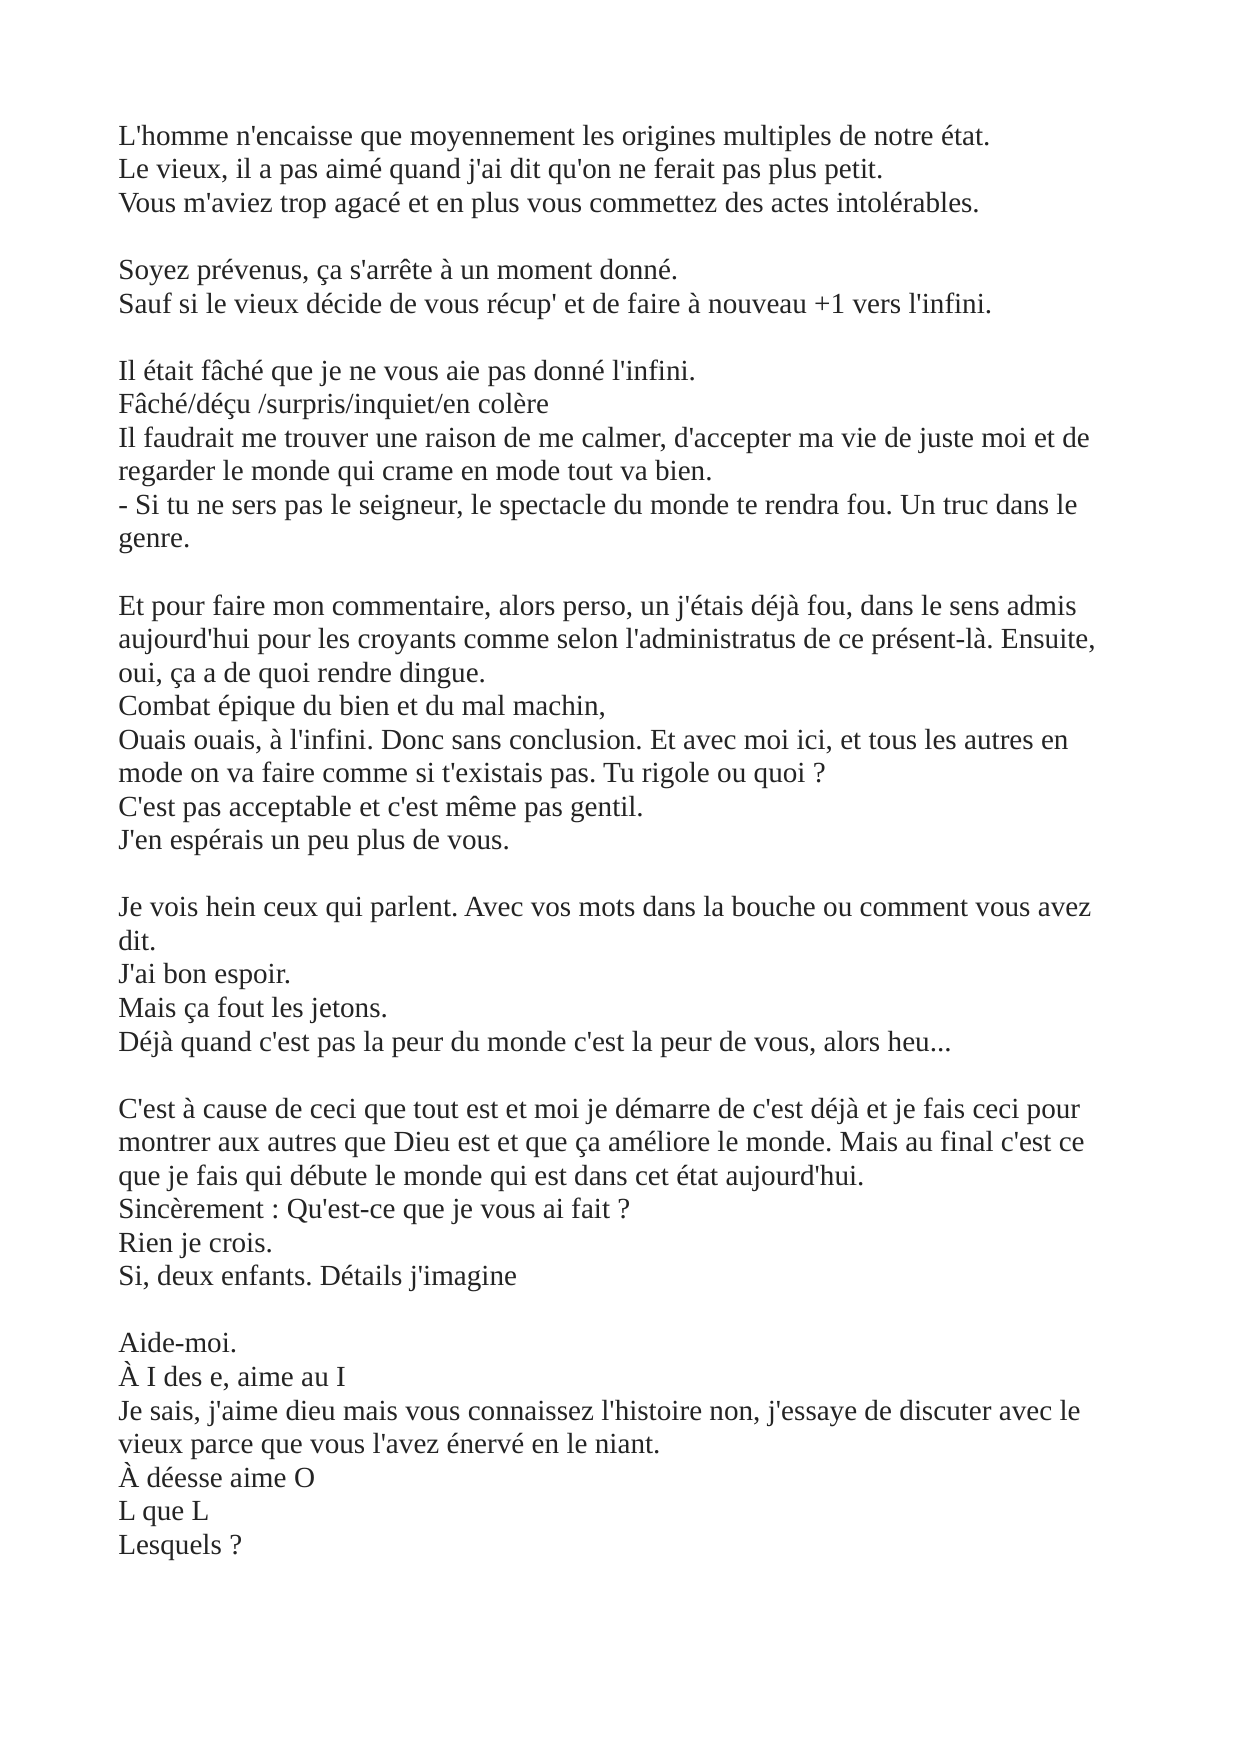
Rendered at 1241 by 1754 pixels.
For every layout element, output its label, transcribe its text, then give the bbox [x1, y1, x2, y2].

text Mais ça fout les jetons. [118, 990, 1122, 1024]
text J'ai bon espoir. [118, 957, 1122, 990]
text Ouais ouais, à l'infini. Donc sans conclusion. Et avec moi ici, et tous les autres en mode on va faire comme si t'existais pas. Tu rigole ou quoi ? [118, 722, 1122, 789]
text Combat épique du bien et du mal machin, [118, 688, 1122, 722]
text Il faudrait me trouver une raison de me calmer, d'accepter ma vie de juste moi et de regarder le monde qui crame en mode tout va bien. [118, 420, 1122, 487]
text Sauf si le vieux décide de vous récup' et de faire à nouveau +1 vers l'infini. [118, 286, 1122, 319]
text C'est à cause de ceci que tout est et moi je démarre de c'est déjà et je fais ceci pour montrer aux autres que Dieu est et que ça améliore le monde. Mais au final c'est ce que je fais qui débute le monde qui est dans cet état aujourd'hui. [118, 1091, 1122, 1191]
text Vous m'aviez trop agacé et en plus vous commettez des actes intolérables. [118, 185, 1122, 219]
text Je vois hein ceux qui parlent. Avec vos mots dans la bouche ou comment vous avez dit. [118, 889, 1122, 957]
text J'en espérais un peu plus de vous. [118, 822, 1122, 856]
text Rien je crois. [118, 1225, 1122, 1258]
text L que L [118, 1493, 1122, 1527]
text Soyez prévenus, ça s'arrête à un moment donné. [118, 252, 1122, 286]
text Lesquels ? [118, 1527, 1122, 1560]
text C'est pas acceptable et c'est même pas gentil. [118, 789, 1122, 822]
text Il était fâché que je ne vous aie pas donné l'infini. [118, 353, 1122, 386]
text - Si tu ne sers pas le seigneur, le spectacle du monde te rendra fou. Un truc dans le genre. [118, 487, 1122, 554]
text Aide-moi. [118, 1326, 1122, 1359]
text L'homme n'encaisse que moyennement les origines multiples de notre état. [118, 118, 1122, 152]
text Fâché/déçu /surpris/inquiet/en colère [118, 386, 1122, 420]
text Je sais, j'aime dieu mais vous connaissez l'histoire non, j'essaye de discuter avec le vieux parce que vous l'avez énervé en le niant. [118, 1393, 1122, 1460]
text Et pour faire mon commentaire, alors perso, un j'étais déjà fou, dans le sens admis aujourd'hui pour les croyants comme selon l'administratus de ce présent-là. Ensuite, oui, ça a de quoi rendre dingue. [118, 588, 1122, 688]
text Déjà quand c'est pas la peur du monde c'est la peur de vous, alors heu... [118, 1024, 1122, 1057]
text Le vieux, il a pas aimé quand j'ai dit qu'on ne ferait pas plus petit. [118, 152, 1122, 185]
text À déesse aime O [118, 1460, 1122, 1493]
text À I des e, aime au I [118, 1359, 1122, 1393]
text Sincèrement : Qu'est-ce que je vous ai fait ? [118, 1191, 1122, 1225]
text Si, deux enfants. Détails j'imagine [118, 1258, 1122, 1292]
